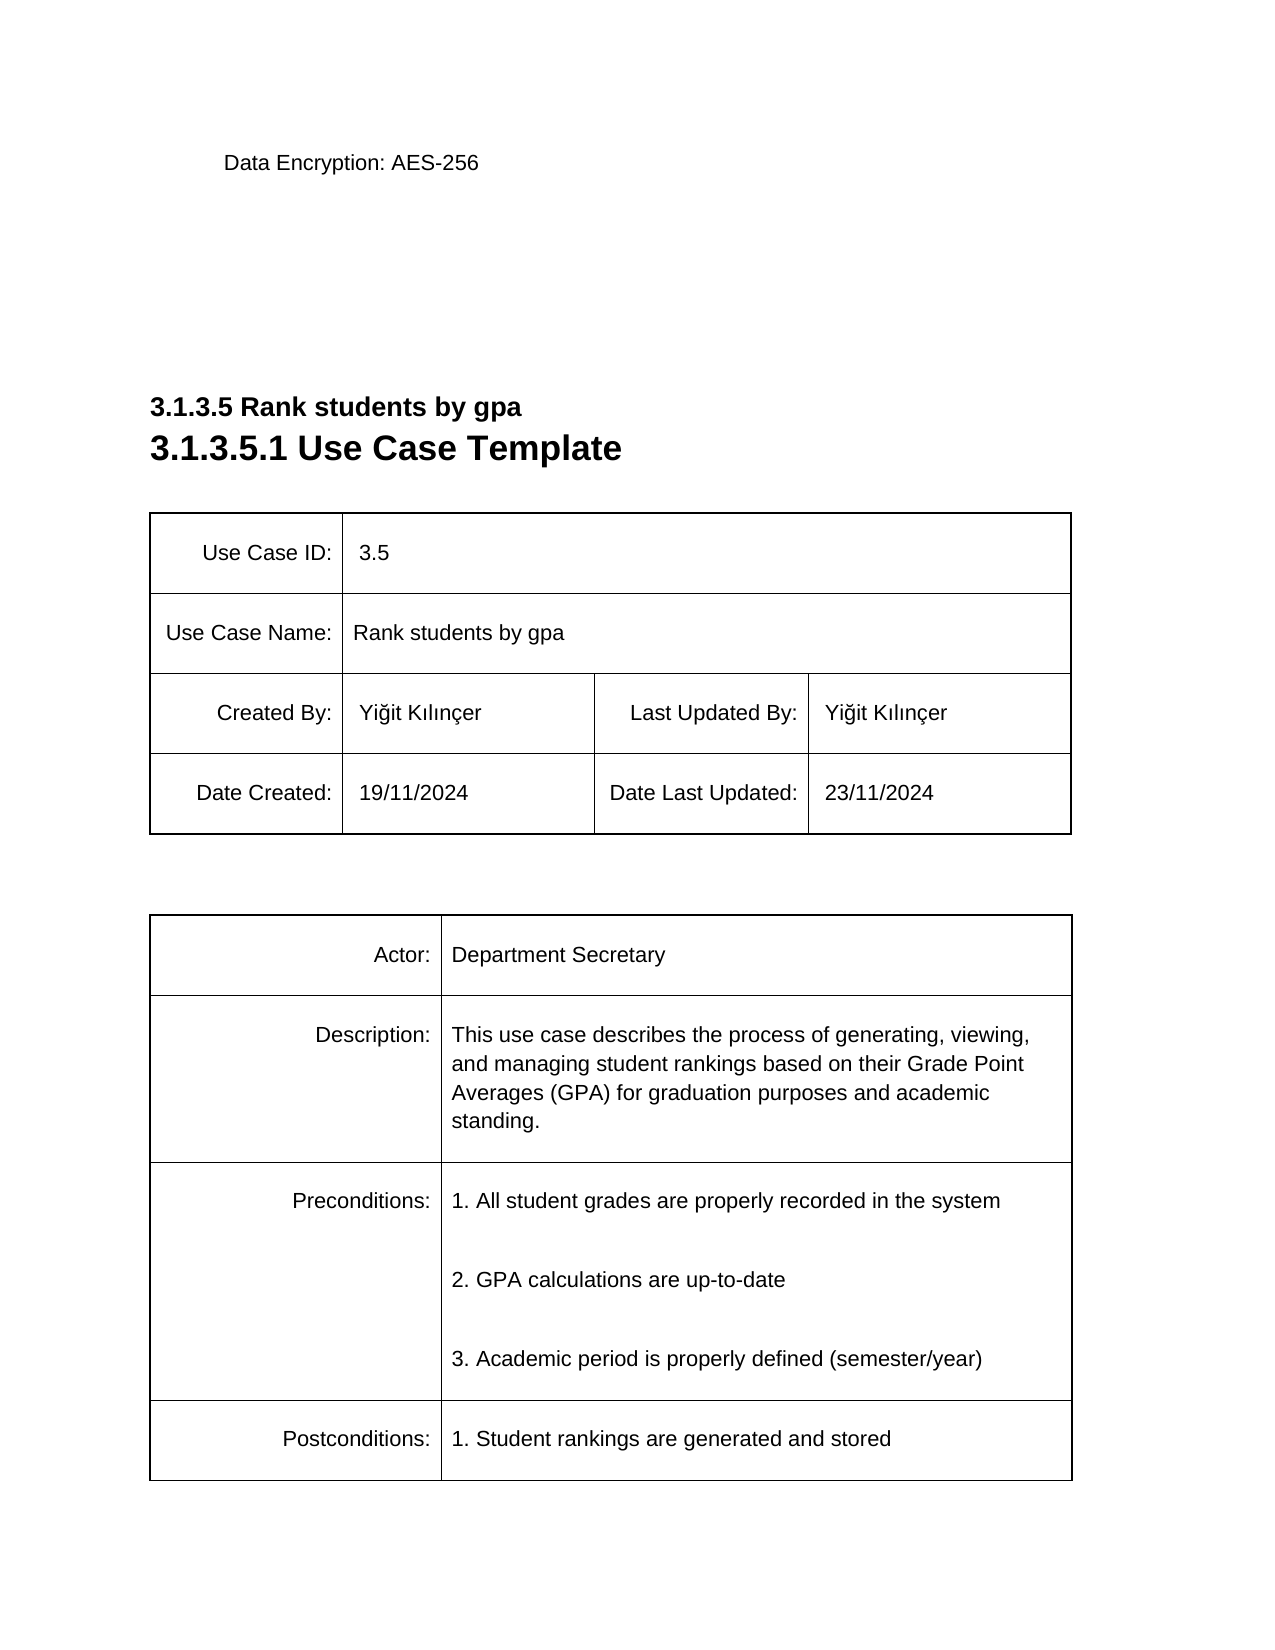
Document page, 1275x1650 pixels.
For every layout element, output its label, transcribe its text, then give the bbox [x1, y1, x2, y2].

table_header 3.5 [343, 514, 1070, 593]
table_cell 19/11/2024 [343, 754, 594, 833]
table_cell Rank students by gpa [343, 594, 1070, 673]
subtitle 3.1.3.5.1 Use Case Template [150, 427, 1125, 468]
table_cell Date Last Updated: [595, 754, 808, 833]
table_header Department Secretary [442, 916, 1071, 995]
subtitle 3.1.3.5 Rank students by gpa [150, 391, 1125, 422]
table_cell Description: [151, 996, 441, 1162]
table_cell 1. Student rankings are generated and stored [442, 1401, 1071, 1480]
table_header Actor: [151, 916, 441, 995]
table_cell Postconditions: [151, 1401, 441, 1480]
table_cell Date Created: [151, 754, 342, 833]
text Data Encryption: AES-256 [224, 150, 1125, 175]
table_cell 23/11/2024 [809, 754, 1070, 833]
table_cell Use Case Name: [151, 594, 342, 673]
table_cell Created By: [151, 674, 342, 753]
table_cell Yiğit Kılınçer [343, 674, 594, 753]
table_cell Last Updated By: [595, 674, 808, 753]
table_cell Preconditions: [151, 1163, 441, 1400]
table_cell Yiğit Kılınçer [809, 674, 1070, 753]
table_cell 1. All student grades are properly recorded in the system 2. GPA calculations are up-to-date 3. Academic period is properly defined (semester/year) [442, 1163, 1071, 1400]
table_cell This use case describes the process of generating, viewing, and managing student rankings based on their Grade Point Averages (GPA) for graduation purposes and academic standing. [442, 996, 1071, 1162]
table_header Use Case ID: [151, 514, 342, 593]
